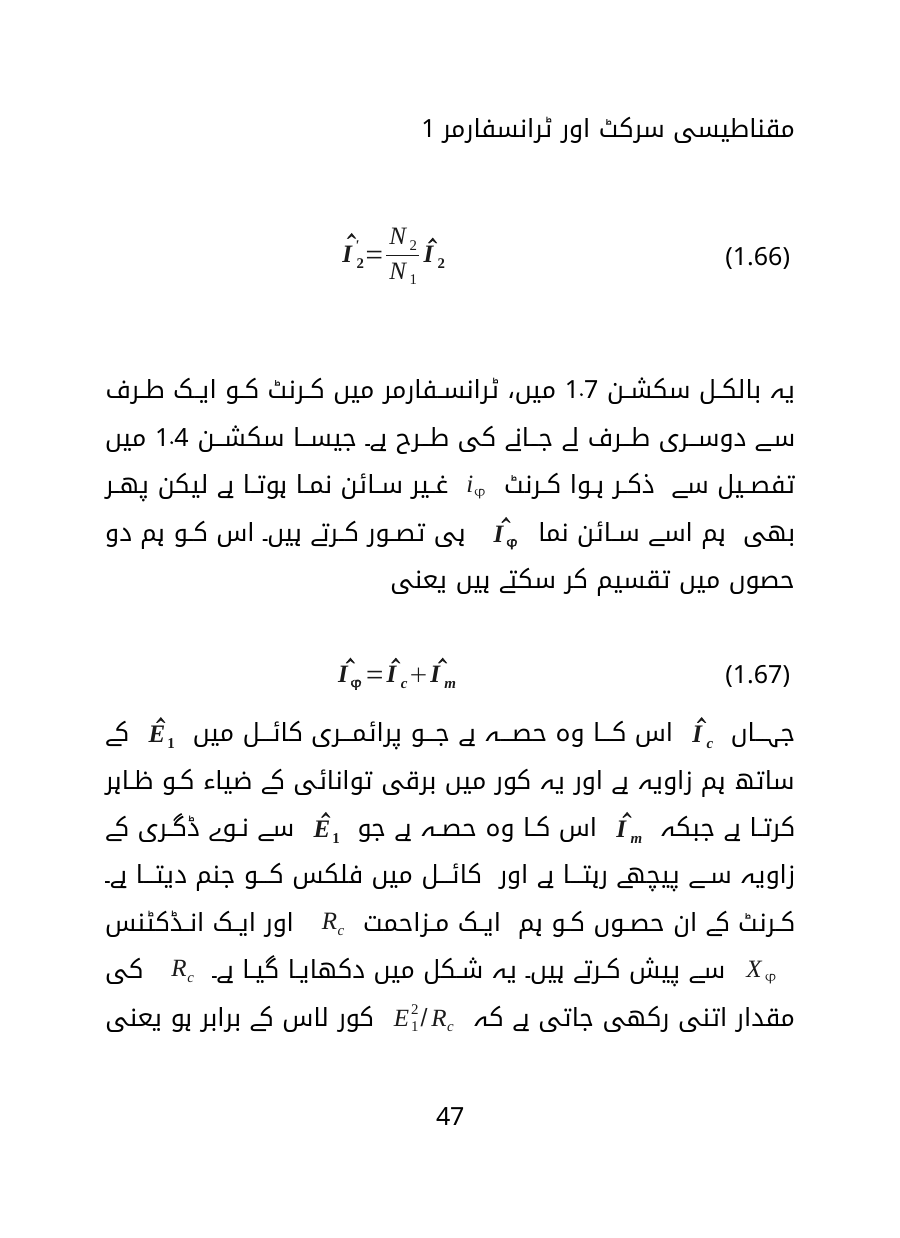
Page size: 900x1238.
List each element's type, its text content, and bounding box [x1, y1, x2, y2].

table_header [105, 216, 687, 307]
table_header (1.67) [694, 650, 795, 710]
text جہاںاس کا وہ حصہ ہے جو پرائمری کائل میںکے ساتھ ہم زاویہ ہے اور یہ کور میں برقی توانائی کے ضیاء کو ظاہر کرتا ہے جبکہاس کا وہ حصہ ہے جوسے نوے ڈگری کے زاویہ سے پیچھے رہتا ہے اور کائل میں فلکس کو جنم دیتا ہے۔ کرنٹ کے ان حصوں کو ہم ایک مزاحمت اور ایک انڈکٹنس سے پیش کرتے ہیں۔ یہ شکل میں دکھایا گیا ہے۔ کی مقدار اتنی رکھی جاتی ہے کہکور لاس کے برابر ہو یعنی ، اسی طرح کی مقدار اتنی رکھی جاتی ہے کہ ۔ان دونوں، یعنی اور ، کے مقدار اصل وولٹج اور فریکونسی پر مطیہ کئے جاتے ہیں۔ یہ شکل 1.11 میں دکھایا گیا ہے۔ [105, 710, 795, 1041]
table_header (1.66) [687, 216, 795, 307]
text یہ بالکل سکشن 1.7 میں، ٹرانسفارمر میں کرنٹ کو ایک طرف سے دوسری طرف لے جانے کی طرح ہے۔ جیسا سکشن 1.4 میں تفصیل سے ذکر ہوا کرنٹغیر سائن نما ہوتا ہے لیکن پھر بھی ہم اسے سائن نما ہی تصور کرتے ہیں۔ اس کو ہم دو حصوں میں تقسیم کر سکتے ہیں یعنی [105, 367, 795, 604]
table_header [105, 650, 694, 710]
